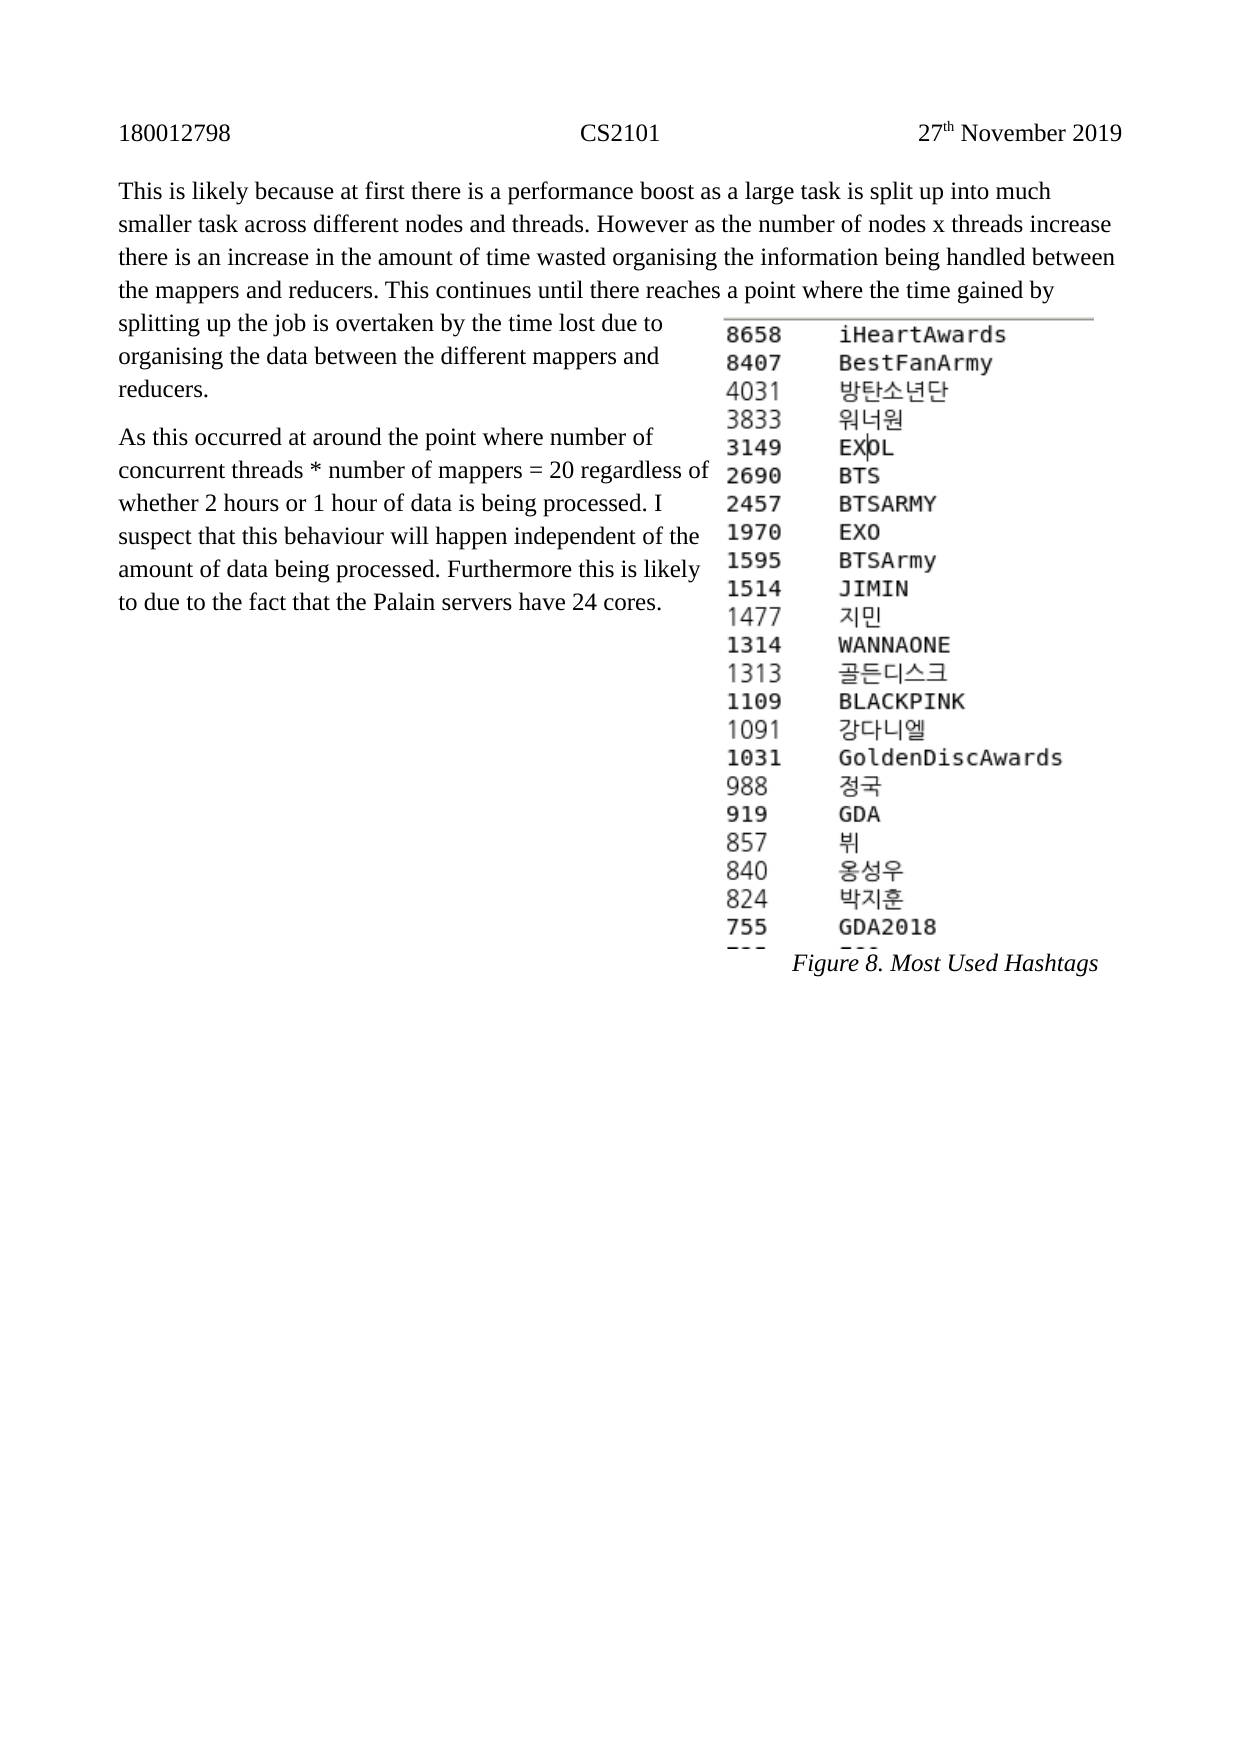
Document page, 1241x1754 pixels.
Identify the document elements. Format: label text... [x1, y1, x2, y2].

text This is likely because at first there is a performance boost as a large task is split up into much smaller task across different nodes and threads. However as the number of nodes x threads increase there is an increase in the amount of time wasted organising the information being handled between the mappers and reducers. This continues until there reaches a point where the time gained by splitting up the job is overtaken by the time lost due to organising the data between the different mappers and reducers. [118, 176, 1122, 403]
picture [723, 317, 1094, 949]
text As this occurred at around the point where number of concurrent threads * number of mappers = 20 regardless of whether 2 hours or 1 hour of data is being processed. I suspect that this behaviour will happen independent of the amount of data being processed. Furthermore this is likely to due to the fact that the Palain servers have 24 cores. [118, 422, 723, 616]
